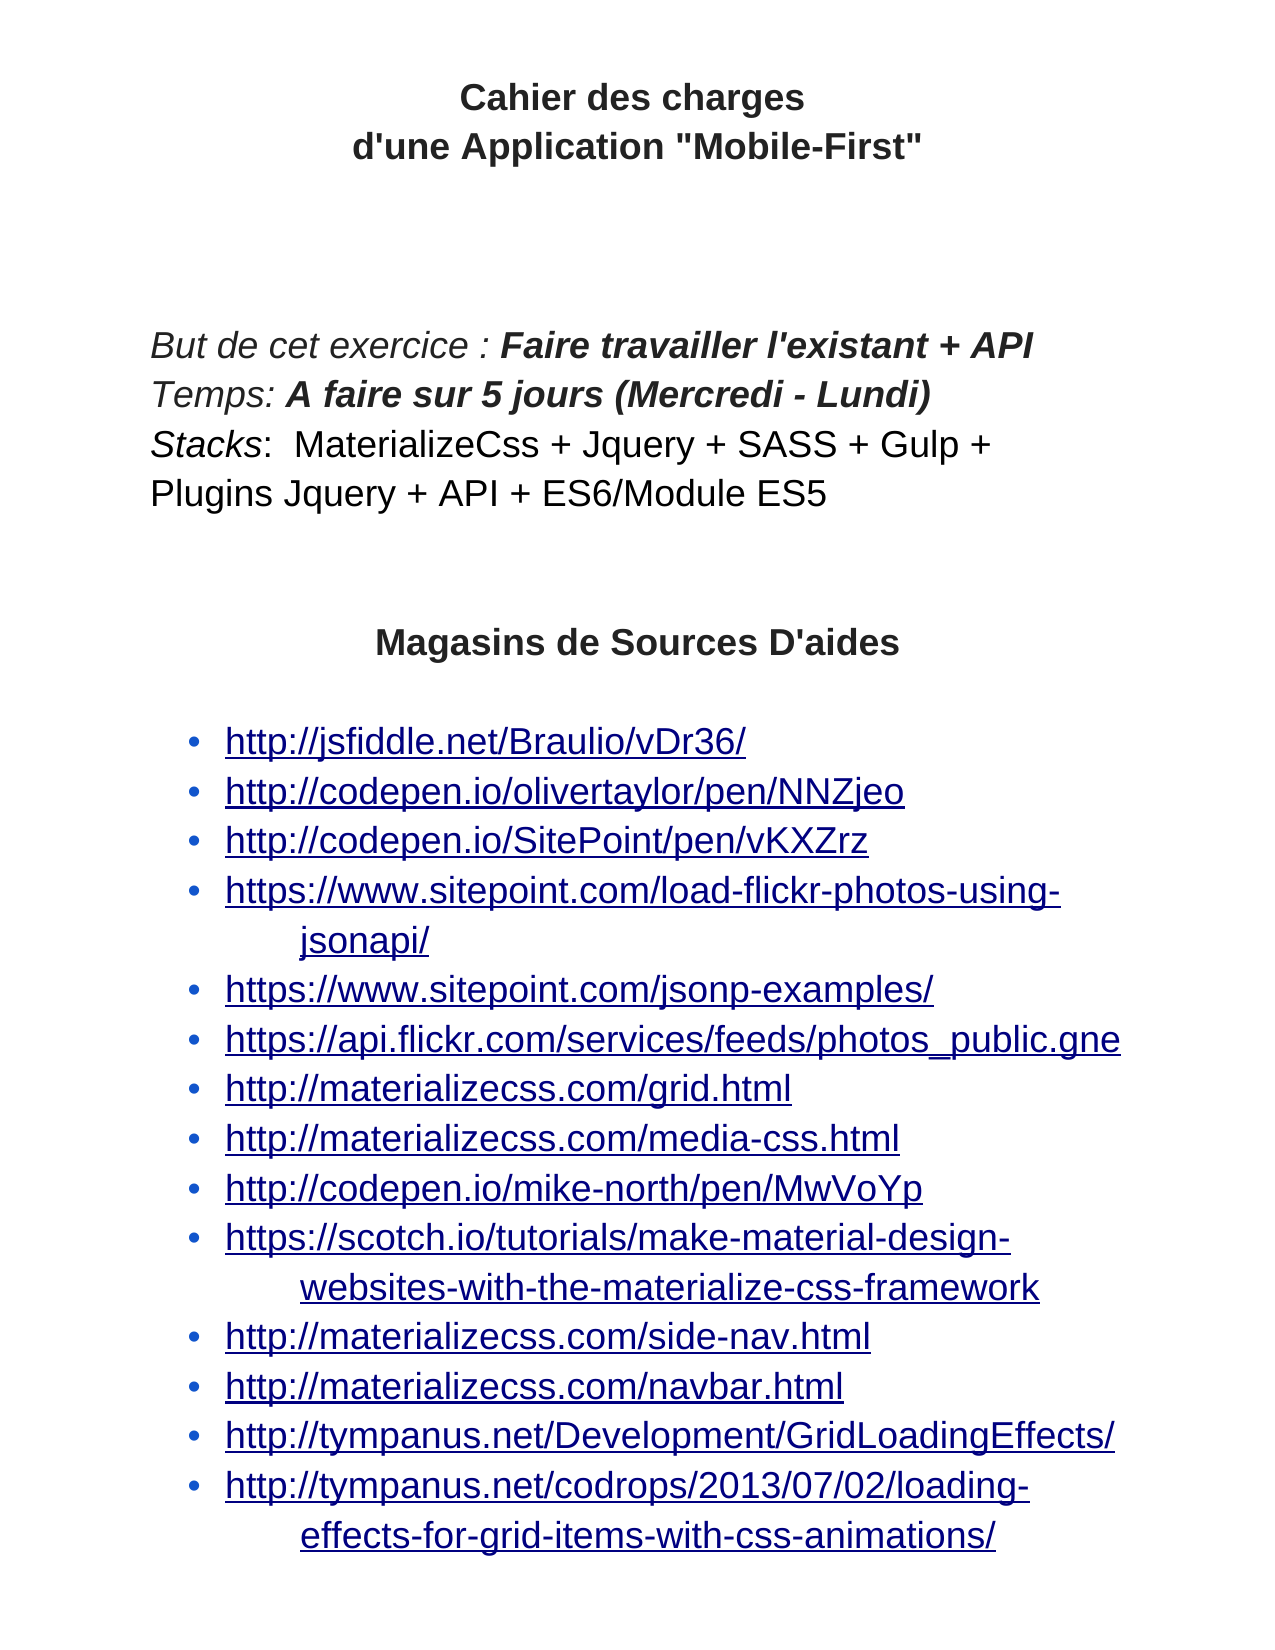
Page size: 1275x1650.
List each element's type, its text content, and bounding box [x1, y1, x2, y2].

text But de cet exercice : Faire travailler l'existant + API [150, 323, 1125, 366]
text Magasins de Sources D'aides [150, 620, 1125, 663]
text Temps: A faire sur 5 jours (Mercredi - Lundi) [150, 372, 1125, 416]
list http://codepen.io/SitePoint/pen/vKXZrz [187, 819, 1125, 862]
list http://jsfiddle.net/Braulio/vDr36/ [187, 719, 1125, 763]
text Stacks: MaterializeCss + Jquery + SASS + Gulp + Plugins Jquery + API + ES6/Module ES5 [150, 422, 1125, 515]
list http://materializecss.com/grid.html [187, 1067, 1125, 1110]
list http://materializecss.com/side-nav.html [187, 1314, 1125, 1358]
list http://materializecss.com/media-css.html [187, 1116, 1125, 1159]
list https://scotch.io/tutorials/make-material-design-websites-with-the-materialize-css-framework [187, 1215, 1125, 1308]
list http://tympanus.net/Development/GridLoadingEffects/ [187, 1414, 1125, 1457]
list http://tympanus.net/codrops/2013/07/02/loading-effects-for-grid-items-with-css-animations/ [187, 1463, 1125, 1556]
list https://www.sitepoint.com/load-flickr-photos-using-jsonapi/ [187, 868, 1125, 961]
list https://www.sitepoint.com/jsonp-examples/ [187, 967, 1125, 1011]
text Cahier des charges [150, 75, 1125, 118]
list http://materializecss.com/navbar.html [187, 1364, 1125, 1407]
list http://codepen.io/olivertaylor/pen/NNZjeo [187, 769, 1125, 812]
text d'une Application "Mobile-First" [150, 124, 1125, 168]
list http://codepen.io/mike-north/pen/MwVoYp [187, 1166, 1125, 1209]
list https://api.flickr.com/services/feeds/photos_public.gne [187, 1017, 1125, 1060]
